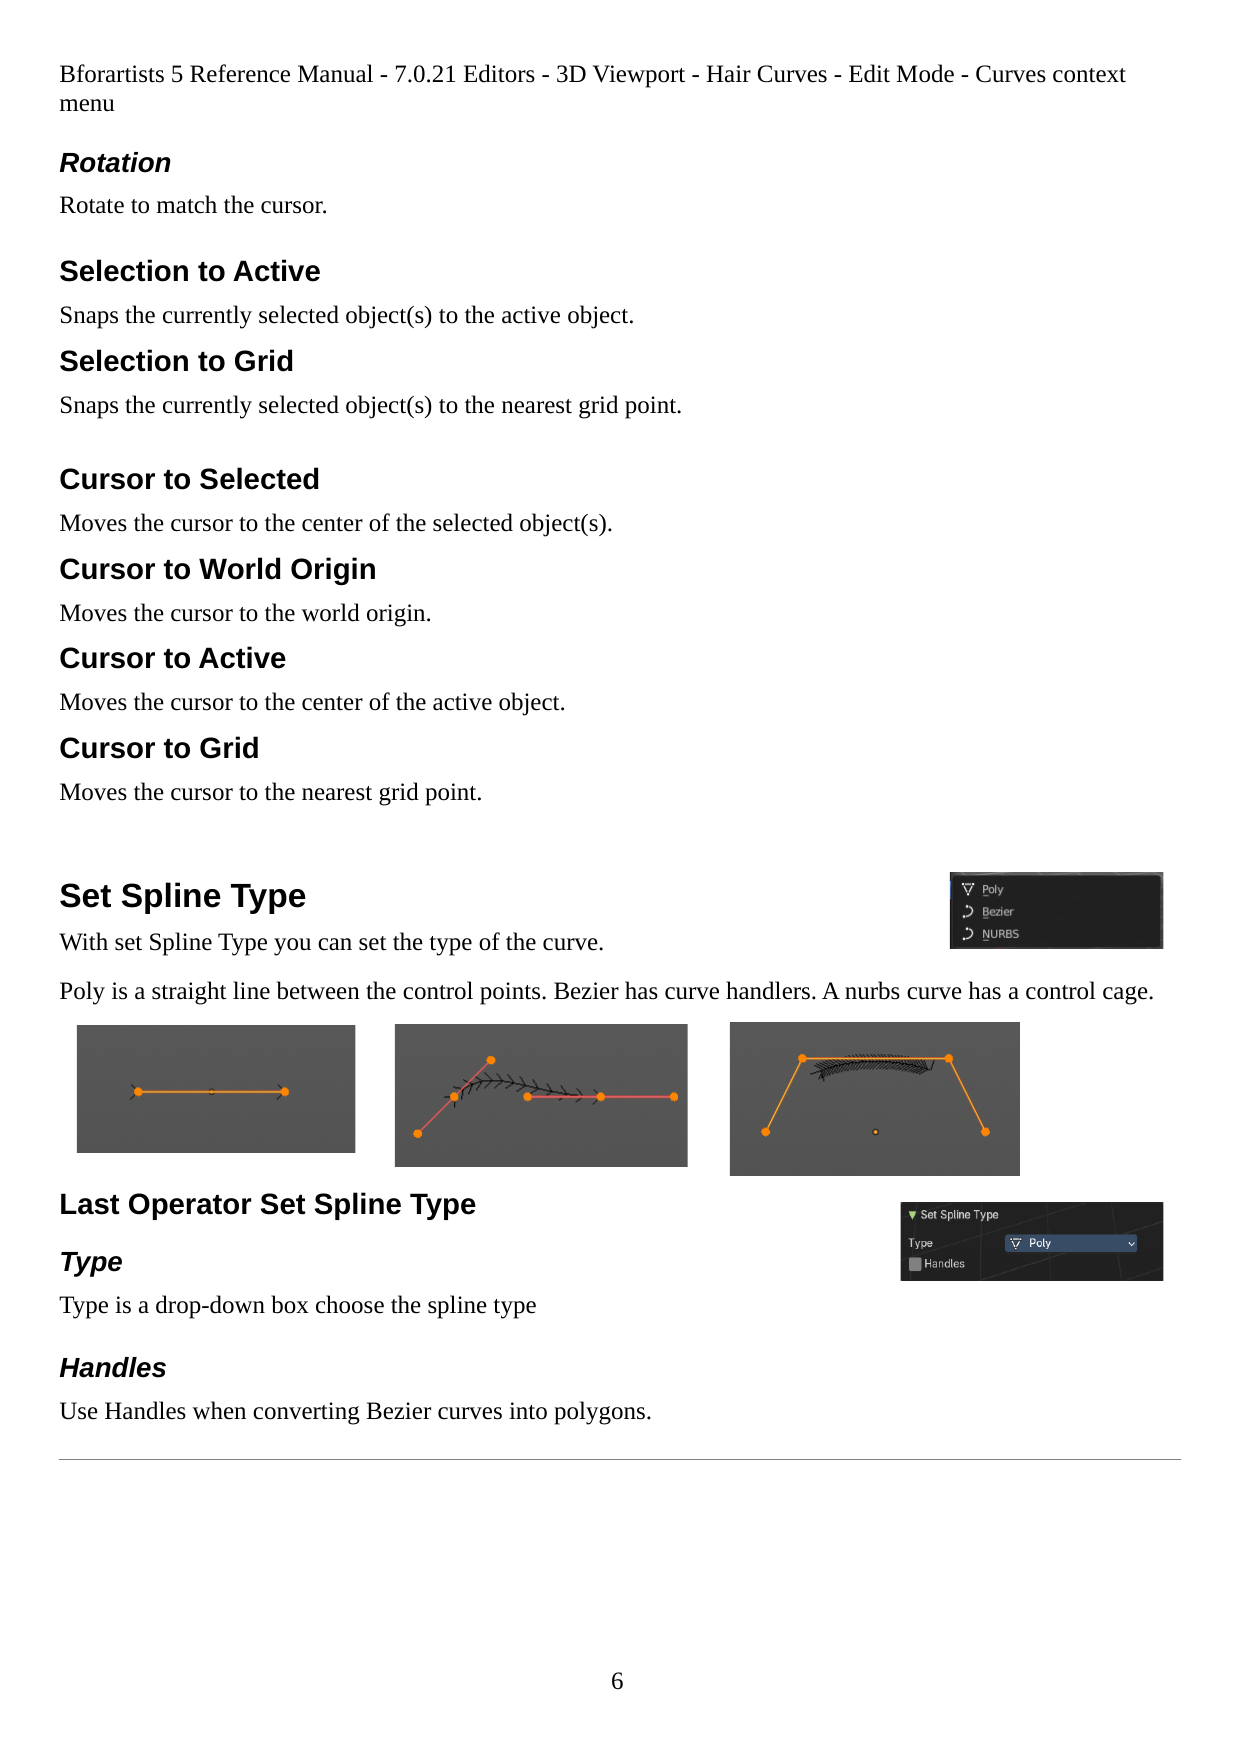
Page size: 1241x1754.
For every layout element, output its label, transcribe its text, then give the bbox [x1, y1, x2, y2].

picture [76, 1025, 356, 1153]
text Moves the cursor to the center of the active object. [59, 687, 1181, 716]
text Use Handles when converting Bezier curves into polygons. [59, 1396, 1181, 1424]
subtitle Selection to Grid [59, 344, 1181, 377]
subtitle Rotation [59, 146, 1181, 178]
subtitle Cursor to Selected [59, 462, 1181, 496]
text Moves the cursor to the nearest grid point. [59, 777, 1181, 806]
picture [900, 1202, 1164, 1281]
subtitle Type [59, 1245, 900, 1277]
text Poly is a straight line between the control points. Bezier has curve handlers. A nurbs curve has a control cage. [59, 976, 1181, 1004]
subtitle Set Spline Type [59, 876, 949, 914]
subtitle Cursor to Grid [59, 731, 1181, 764]
text Snaps the currently selected object(s) to the active object. [59, 300, 1181, 329]
text Rotate to match the cursor. [59, 190, 1181, 219]
picture [729, 1022, 1020, 1176]
text With set Spline Type you can set the type of the curve. [59, 927, 1181, 956]
subtitle [1164, 876, 1181, 914]
picture [394, 1024, 688, 1167]
subtitle Handles [59, 1351, 1181, 1383]
subtitle Cursor to Active [59, 641, 1181, 675]
picture [949, 872, 1164, 949]
text Moves the cursor to the world origin. [59, 598, 1181, 627]
text Moves the cursor to the center of the selected object(s). [59, 508, 1181, 537]
subtitle [1164, 1245, 1181, 1277]
subtitle Selection to Active [59, 254, 1181, 288]
subtitle Last Operator Set Spline Type [59, 1187, 1181, 1220]
text Type is a drop-down box choose the spline type [59, 1290, 1181, 1318]
subtitle Cursor to World Origin [59, 552, 1181, 585]
text Snaps the currently selected object(s) to the nearest grid point. [59, 390, 1181, 419]
